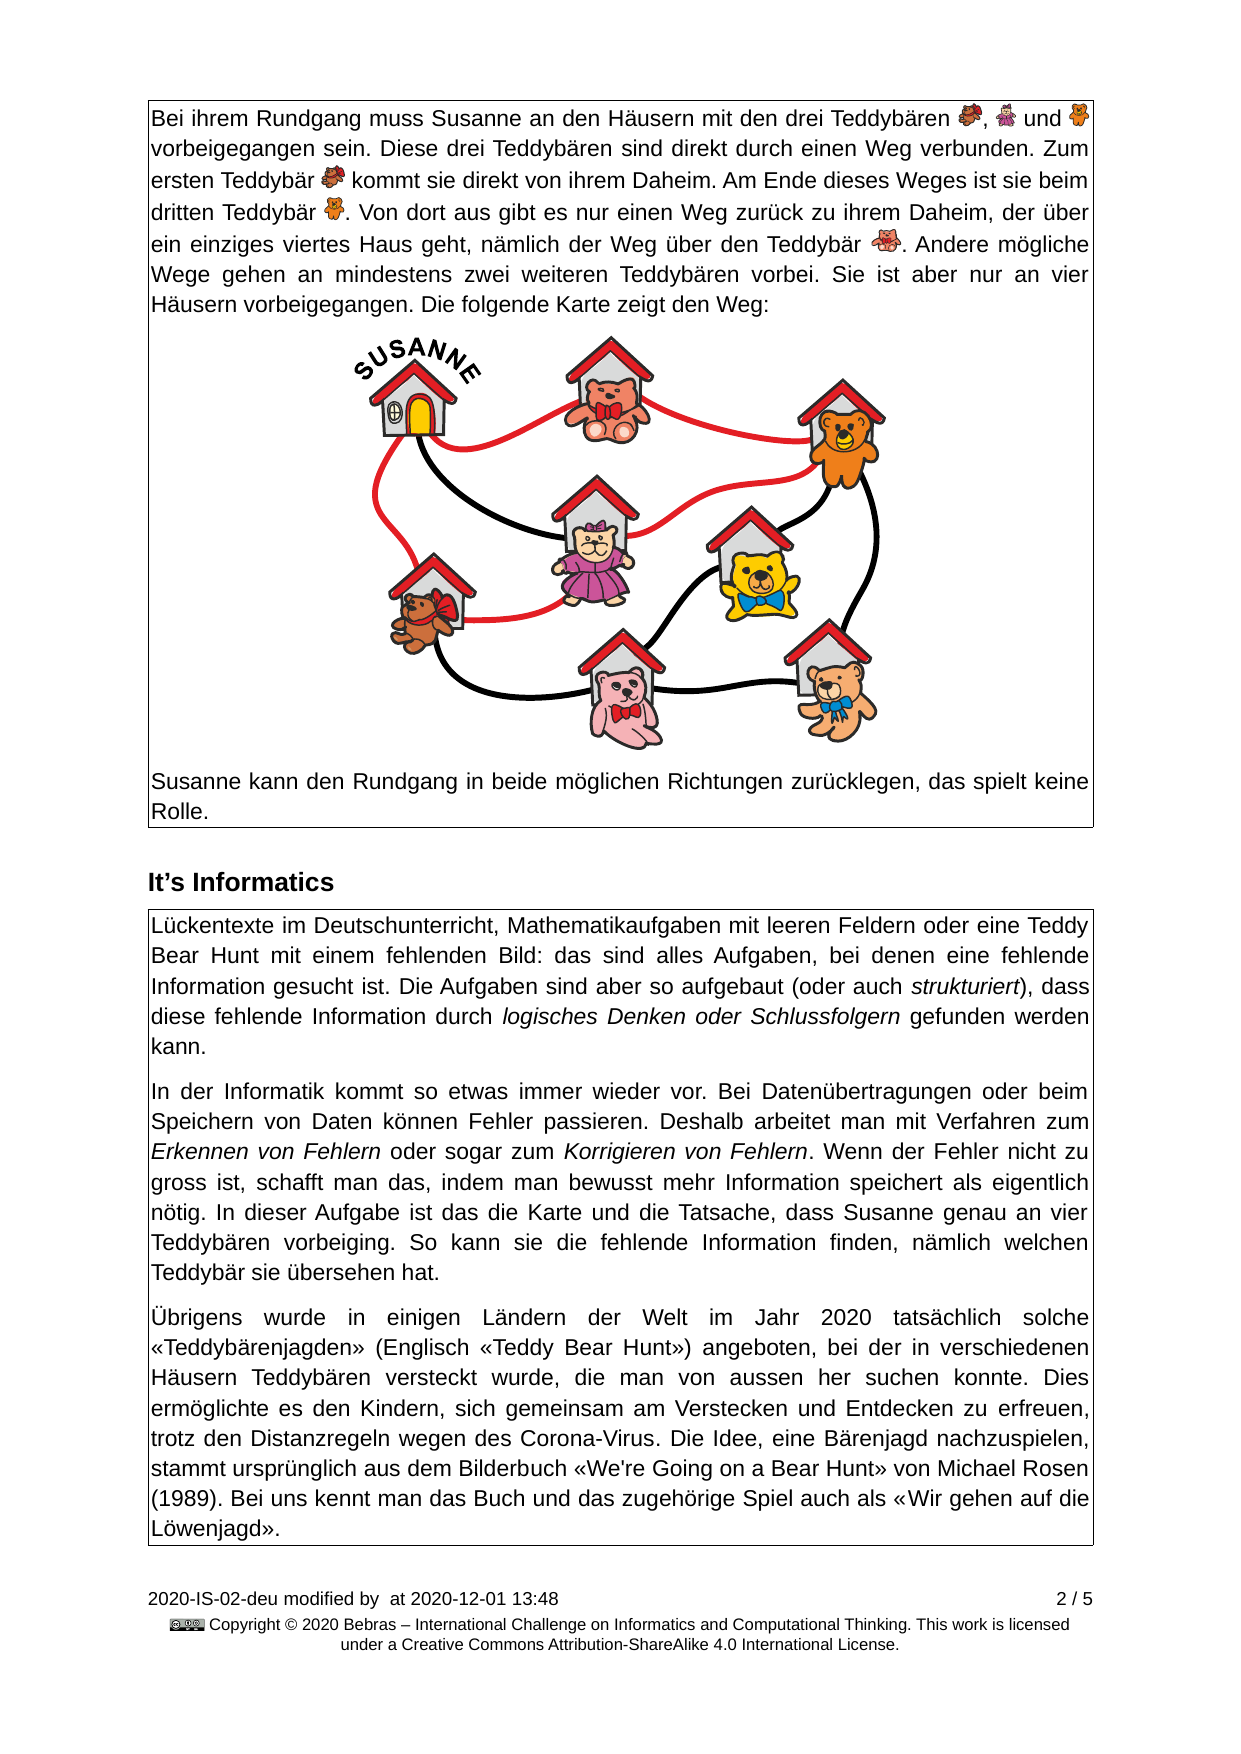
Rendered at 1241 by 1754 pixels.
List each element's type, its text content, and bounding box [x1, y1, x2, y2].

text Lückentexte im Deutschunterricht, Mathematikaufgaben mit leeren Feldern oder eine Teddy Bear Hunt mit einem fehlenden Bild: das sind alles Aufgaben, bei denen eine fehlende Information gesucht ist. Die Aufgaben sind aber so aufgebaut (oder auch strukturiert), dass diese fehlende Information durch logisches Denken oder Schlussfolgern gefunden werden kann. [149, 910, 1093, 1059]
text In der Informatik kommt so etwas immer wieder vor. Bei Datenübertragungen oder beim Speichern von Daten können Fehler passieren. Deshalb arbeitet man mit Verfahren zum Erkennen von Fehlern oder sogar zum Korrigieren von Fehlern. Wenn der Fehler nicht zu gross ist, schafft man das, indem man bewusst mehr Information speichert als eigentlich nötig. In dieser Aufgabe ist das die Karte und die Tatsache, dass Susanne genau an vier Teddybären vorbeiging. So kann sie die fehlende Information finden, nämlich welchen Teddybär sie übersehen hat. [149, 1075, 1093, 1286]
text Bei ihrem Rundgang muss Susanne an den Häusern mit den drei Teddybären , und vorbeigegangen sein. Diese drei Teddybären sind direkt durch einen Weg verbunden. Zum ersten Teddybär kommt sie direkt von ihrem Daheim. Am Ende dieses Weges ist sie beim dritten Teddybär . Von dort aus gibt es nur einen Weg zurück zu ihrem Daheim, der über ein einziges viertes Haus geht, nämlich der Weg über den Teddybär . Andere mögliche Wege gehen an mindestens zwei weiteren Teddybären vorbei. Sie ist aber nur an vier Häusern vorbeigegangen. Die folgende Karte zeigt den Weg: [149, 101, 1093, 317]
text Susanne kann den Rundgang in beide möglichen Richtungen zurücklegen, das spielt keine Rolle. [149, 764, 1093, 827]
subtitle It’s Informatics [148, 866, 1093, 897]
text Übrigens wurde in einigen Ländern der Welt im Jahr 2020 tatsächlich solche «Teddybärenjagden» (Englisch «Teddy Bear Hunt») angeboten, bei der in verschiedenen Häusern Teddybären versteckt wurde, die man von aussen her suchen konnte. Dies ermöglichte es den Kindern, sich gemeinsam am Verstecken und Entdecken zu erfreuen, trotz den Distanzregeln wegen des Corona-Virus. Die Idee, eine Bärenjagd nachzuspielen, stammt ursprünglich aus dem Bilderbuch «We're Going on a Bear Hunt» von Michael Rosen (1989). Bei uns kennt man das Buch und das zugehörige Spiel auch als «Wir gehen auf die Löwenjagd». [149, 1301, 1093, 1545]
